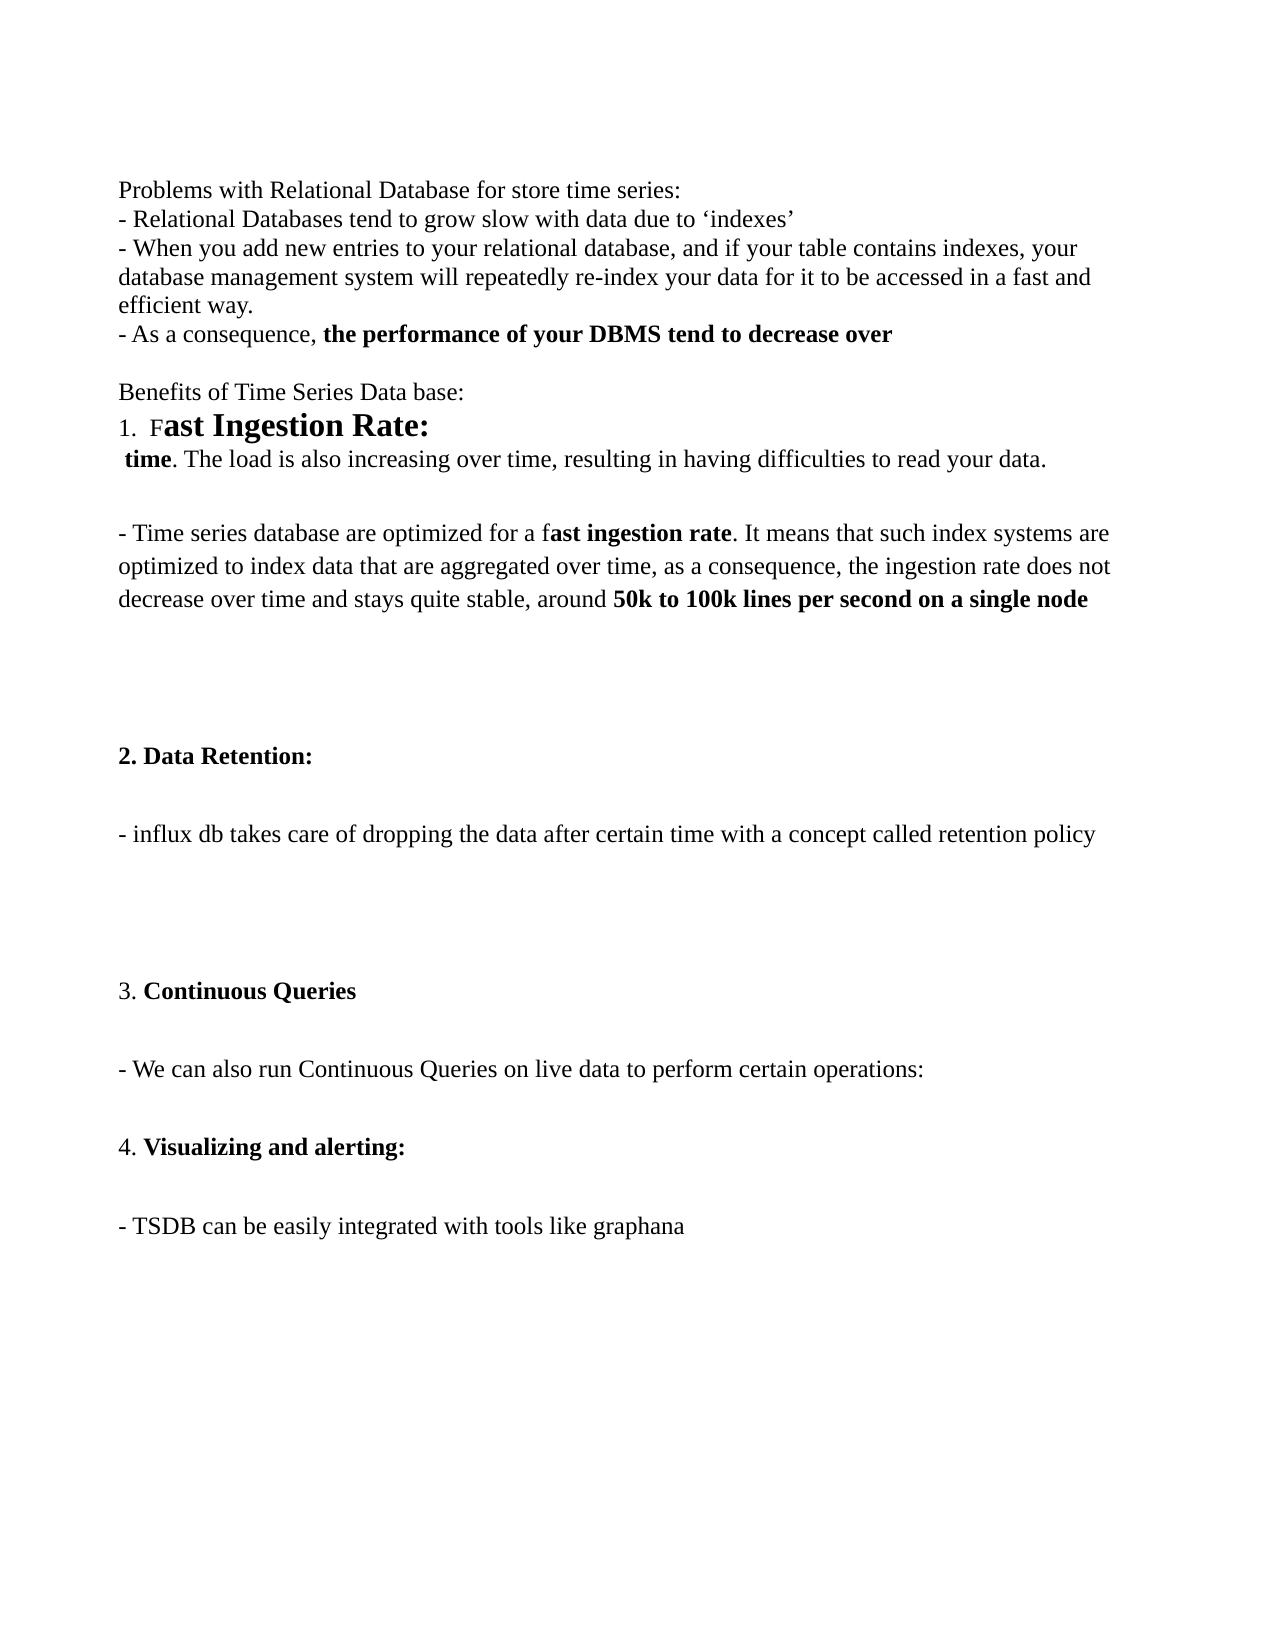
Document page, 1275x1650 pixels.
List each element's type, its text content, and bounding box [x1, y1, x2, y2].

text - TSDB can be easily integrated with tools like graphana [118, 1211, 1157, 1239]
text - We can also run Continuous Queries on live data to perform certain operations: [118, 1054, 1157, 1083]
text time. The load is also increasing over time, resulting in having difficulties to read your data. [118, 444, 1157, 473]
text - As a consequence, the performance of your DBMS tend to decrease over [118, 319, 1157, 348]
text - When you add new entries to your relational database, and if your table contains indexes, your database management system will repeatedly re-index your data for it to be accessed in a fast and efficient way. [118, 233, 1157, 319]
text 3. Continuous Queries [118, 976, 1157, 1004]
text 4. Visualizing and alerting: [118, 1132, 1157, 1161]
text 2. Data Retention: [118, 741, 1157, 769]
text - influx db takes care of dropping the data after certain time with a concept called retention policy [118, 819, 1157, 848]
text - Time series database are optimized for a fast ingestion rate. It means that such index systems are optimized to index data that are aggregated over time, as a consequence, the ingestion rate does not decrease over time and stays quite stable, around 50k to 100k lines per second on a single node [118, 518, 1157, 613]
text 1. Fast Ingestion Rate: [118, 406, 1157, 444]
text Problems with Relational Database for store time series: [118, 176, 1157, 204]
text Benefits of Time Series Data base: [118, 377, 1157, 406]
text - Relational Databases tend to grow slow with data due to ‘indexes’ [118, 204, 1157, 233]
